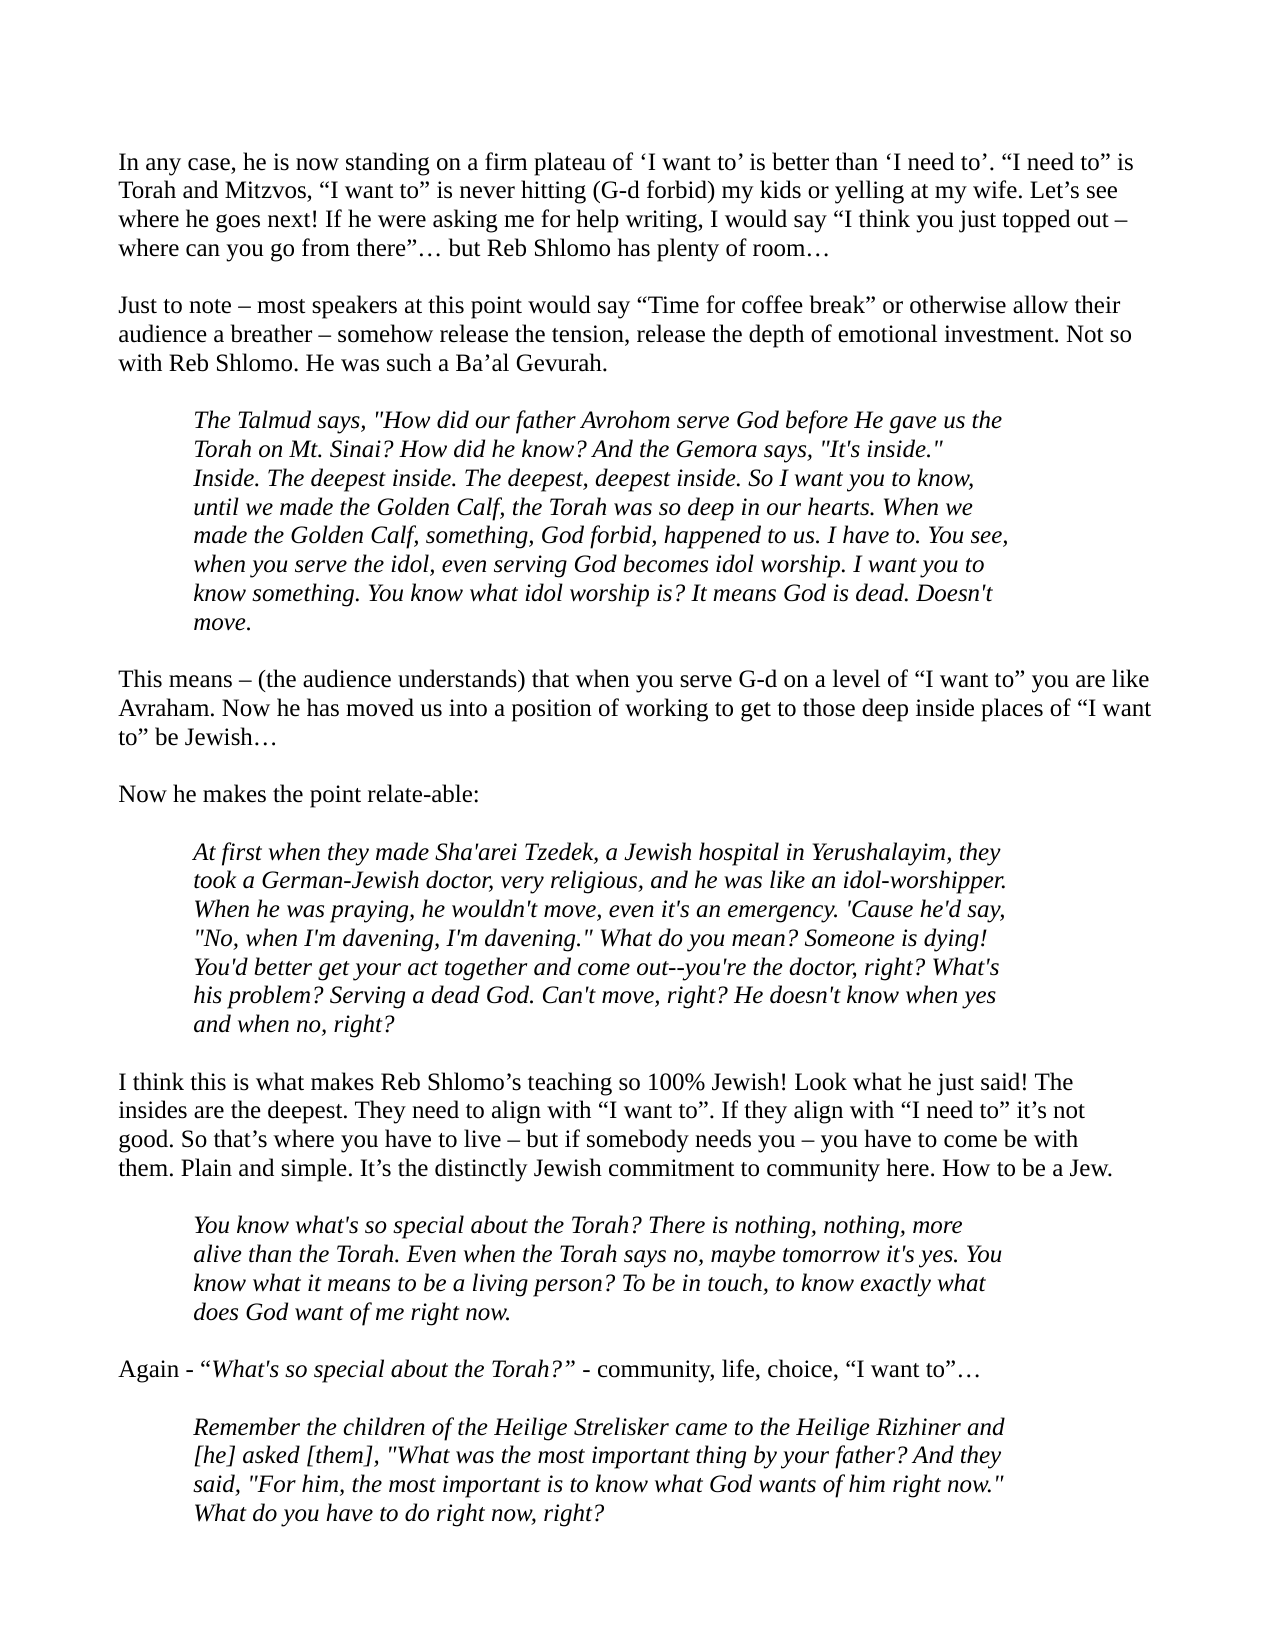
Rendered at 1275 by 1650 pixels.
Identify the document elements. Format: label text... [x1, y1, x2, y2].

text You know what's so special about the Torah? There is nothing, nothing, more alive than the Torah. Even when the Torah says no, maybe tomorrow it's yes. You know what it means to be a living person? To be in touch, to know exactly what does God want of me right now. [193, 1211, 1016, 1326]
text Just to note – most speakers at this point would say “Time for coffee break” or otherwise allow their audience a breather – somehow release the tension, release the depth of emotional investment. Not so with Reb Shlomo. He was such a Ba’al Gevurah. [118, 291, 1148, 377]
text In any case, he is now standing on a firm plateau of ‘I want to’ is better than ‘I need to’. “I need to” is Torah and Mitzvos, “I want to” is never hitting (G-d forbid) my kids or yelling at my wife. Let’s see where he goes next! If he were asking me for help writing, I would say “I think you just topped out – where can you go from there”… but Reb Shlomo has plenty of room… [118, 147, 1148, 262]
text The Talmud says, "How did our father Avrohom serve God before He gave us the Torah on Mt. Sinai? How did he know? And the Gemora says, "It's inside." Inside. The deepest inside. The deepest, deepest inside. So I want you to know, until we made the Golden Calf, the Torah was so deep in our hearts. When we made the Golden Calf, something, God forbid, happened to us. I have to. You see, when you serve the idol, even serving God becomes idol worship. I want you to know something. You know what idol worship is? It means God is dead. Doesn't move. [193, 406, 1016, 636]
text Remember the children of the Heilige Strelisker came to the Heilige Rizhiner and [he] asked [them], "What was the most important thing by your father? And they said, "For him, the most important is to know what God wants of him right now." What do you have to do right now, right? [193, 1412, 1016, 1527]
text I think this is what makes Reb Shlomo’s teaching so 100% Jewish! Look what he just said! The insides are the deepest. They need to align with “I want to”. If they align with “I need to” it’s not good. So that’s where you have to live – but if somebody needs you – you have to come be with them. Plain and simple. It’s the distinctly Jewish commitment to community here. How to be a Jew. [118, 1067, 1138, 1182]
text Now he makes the point relate-able: [118, 779, 1157, 808]
text This means – (the audience understands) that when you serve G-d on a level of “I want to” you are like Avraham. Now he has moved us into a position of working to get to those deep inside places of “I want to” be Jewish… [118, 664, 1157, 751]
text Again - “What's so special about the Torah?” - community, life, choice, “I want to”… [118, 1354, 1016, 1383]
text At first when they made Sha'arei Tzedek, a Jewish hospital in Yerushalayim, they took a German-Jewish doctor, very religious, and he was like an idol-worshipper. When he was praying, he wouldn't move, even it's an emergency. 'Cause he'd say, "No, when I'm davening, I'm davening." What do you mean? Someone is dying! You'd better get your act together and come out--you're the doctor, right? What's his problem? Serving a dead God. Can't move, right? He doesn't know when yes and when no, right? [193, 837, 1016, 1038]
